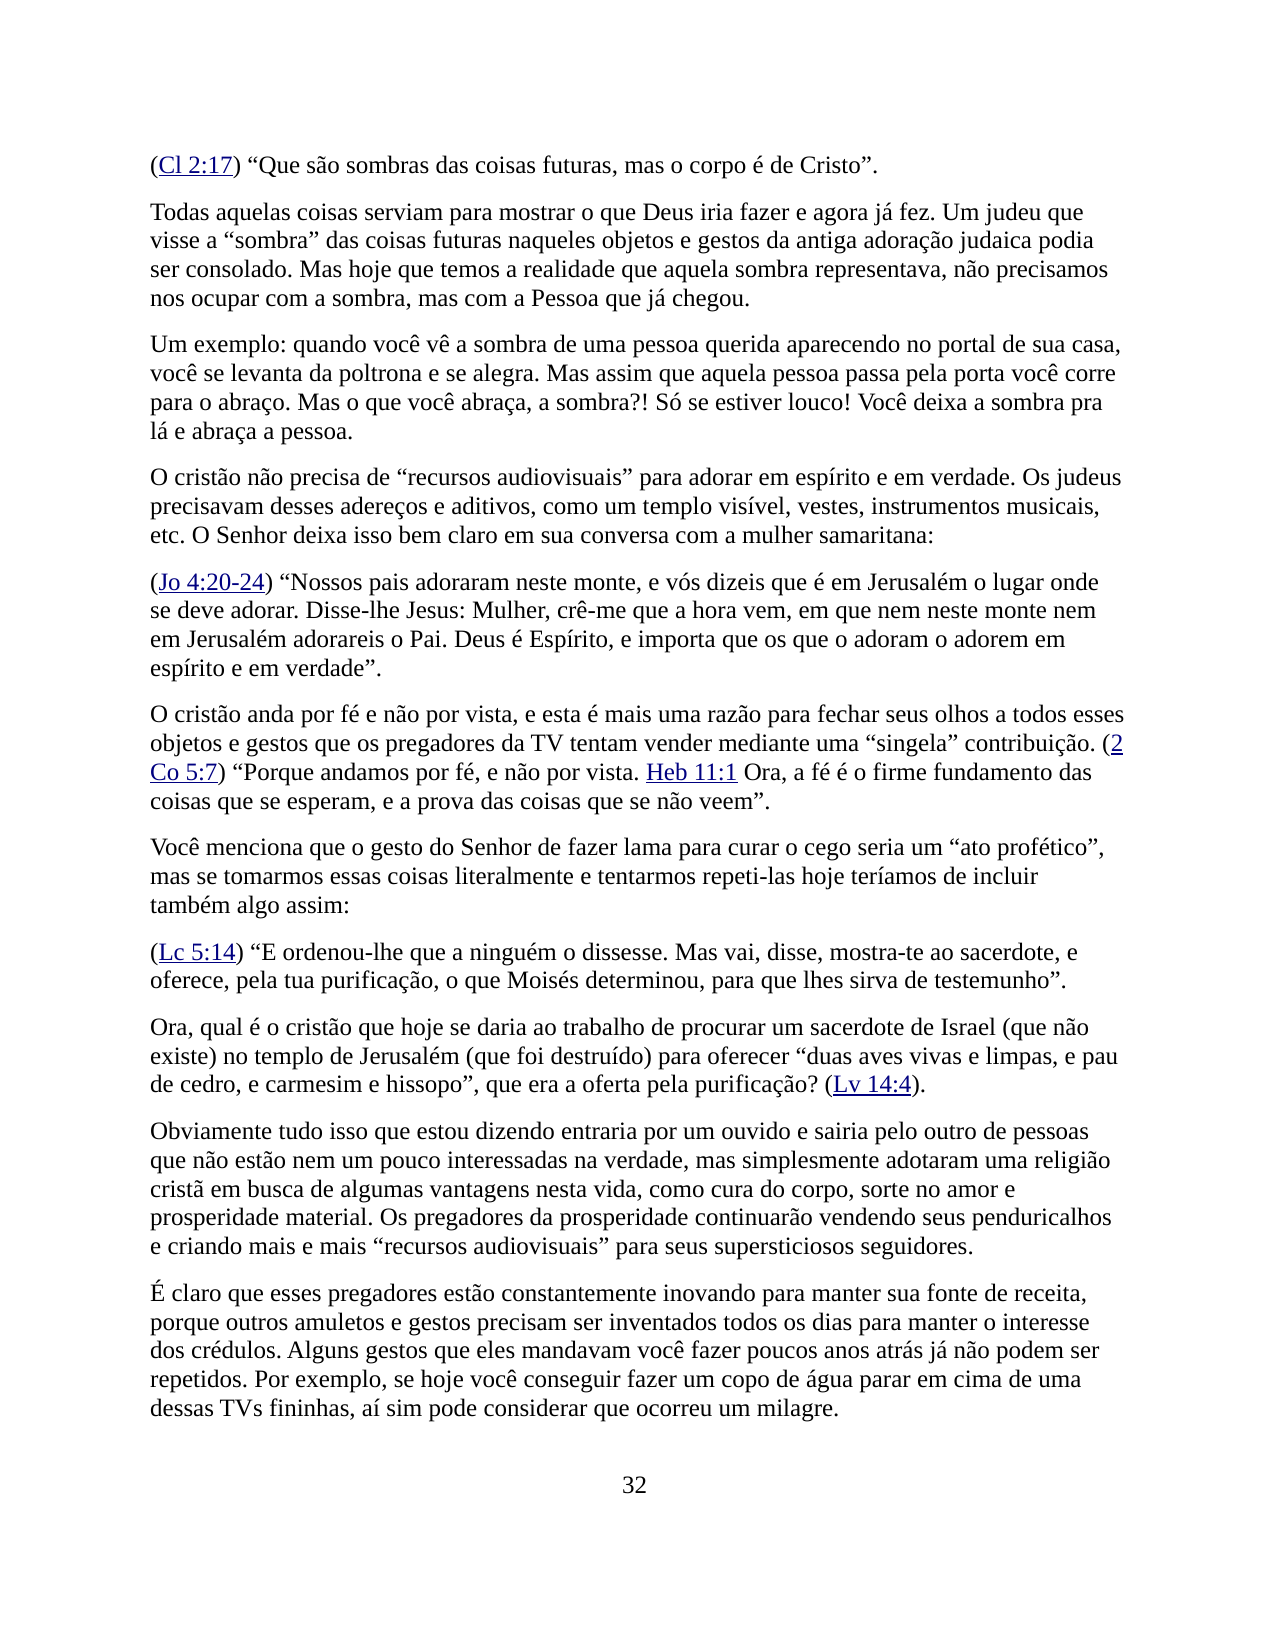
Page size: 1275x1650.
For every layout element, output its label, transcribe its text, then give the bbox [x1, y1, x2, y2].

text (Jo 4:20-24) “Nossos pais adoraram neste monte, e vós dizeis que é em Jerusalém o lugar onde se deve adorar. Disse-lhe Jesus: Mulher, crê-me que a hora vem, em que nem neste monte nem em Jerusalém adorareis o Pai. Deus é Espírito, e importa que os que o adoram o adorem em espírito e em verdade”. [150, 567, 1125, 682]
text Todas aquelas coisas serviam para mostrar o que Deus iria fazer e agora já fez. Um judeu que visse a “sombra” das coisas futuras naqueles objetos e gestos da antiga adoração judaica podia ser consolado. Mas hoje que temos a realidade que aquela sombra representava, não precisamos nos ocupar com a sombra, mas com a Pessoa que já chegou. [150, 197, 1125, 312]
text (Lc 5:14) “E ordenou-lhe que a ninguém o dissesse. Mas vai, disse, mostra-te ao sacerdote, e oferece, pela tua purificação, o que Moisés determinou, para que lhes sirva de testemunho”. [150, 937, 1125, 994]
text O cristão não precisa de “recursos audiovisuais” para adorar em espírito e em verdade. Os judeus precisavam desses adereços e aditivos, como um templo visível, vestes, instrumentos musicais, etc. O Senhor deixa isso bem claro em sua conversa com a mulher samaritana: [150, 462, 1125, 549]
text Um exemplo: quando você vê a sombra de uma pessoa querida aparecendo no portal de sua casa, você se levanta da poltrona e se alegra. Mas assim que aquela pessoa passa pela porta você corre para o abraço. Mas o que você abraça, a sombra?! Só se estiver louco! Você deixa a sombra pra lá e abraça a pessoa. [150, 329, 1125, 444]
text O cristão anda por fé e não por vista, e esta é mais uma razão para fechar seus olhos a todos esses objetos e gestos que os pregadores da TV tentam vender mediante uma “singela” contribuição. (2 Co 5:7) “Porque andamos por fé, e não por vista. Heb 11:1 Ora, a fé é o firme fundamento das coisas que se esperam, e a prova das coisas que se não veem”. [150, 699, 1125, 814]
text É claro que esses pregadores estão constantemente inovando para manter sua fonte de receita, porque outros amuletos e gestos precisam ser inventados todos os dias para manter o interesse dos crédulos. Alguns gestos que eles mandavam você fazer poucos anos atrás já não podem ser repetidos. Por exemplo, se hoje você conseguir fazer um copo de água parar em cima de uma dessas TVs fininhas, aí sim pode considerar que ocorreu um milagre. [150, 1278, 1125, 1422]
text Você menciona que o gesto do Senhor de fazer lama para curar o cego seria um “ato profético”, mas se tomarmos essas coisas literalmente e tentarmos repeti-las hoje teríamos de incluir também algo assim: [150, 832, 1125, 919]
text Ora, qual é o cristão que hoje se daria ao trabalho de procurar um sacerdote de Israel (que não existe) no templo de Jerusalém (que foi destruído) para oferecer “duas aves vivas e limpas, e pau de cedro, e carmesim e hissopo”, que era a oferta pela purificação? (Lv 14:4). [150, 1012, 1125, 1098]
text (Cl 2:17) “Que são sombras das coisas futuras, mas o corpo é de Cristo”. [150, 150, 1125, 179]
text Obviamente tudo isso que estou dizendo entraria por um ouvido e sairia pelo outro de pessoas que não estão nem um pouco interessadas na verdade, mas simplesmente adotaram uma religião cristã em busca de algumas vantagens nesta vida, como cura do corpo, sorte no amor e prosperidade material. Os pregadores da prosperidade continuarão vendendo seus penduricalhos e criando mais e mais “recursos audiovisuais” para seus supersticiosos seguidores. [150, 1116, 1125, 1260]
